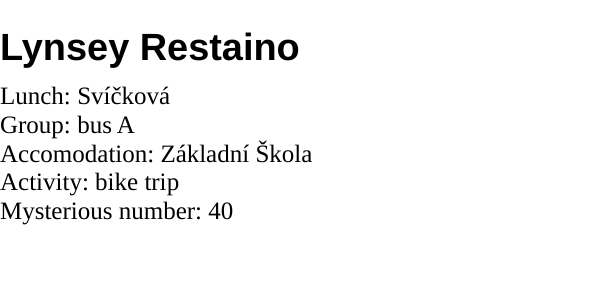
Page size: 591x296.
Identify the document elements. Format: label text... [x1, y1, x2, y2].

text Lunch: Svíčková [0, 81, 591, 110]
text Accomodation: Základní Škola [0, 139, 591, 167]
text Activity: bike trip [0, 167, 591, 196]
text Group: bus A [0, 110, 591, 139]
text Mysterious number: 40 [0, 196, 591, 225]
subtitle Lynsey Restaino [0, 25, 591, 69]
